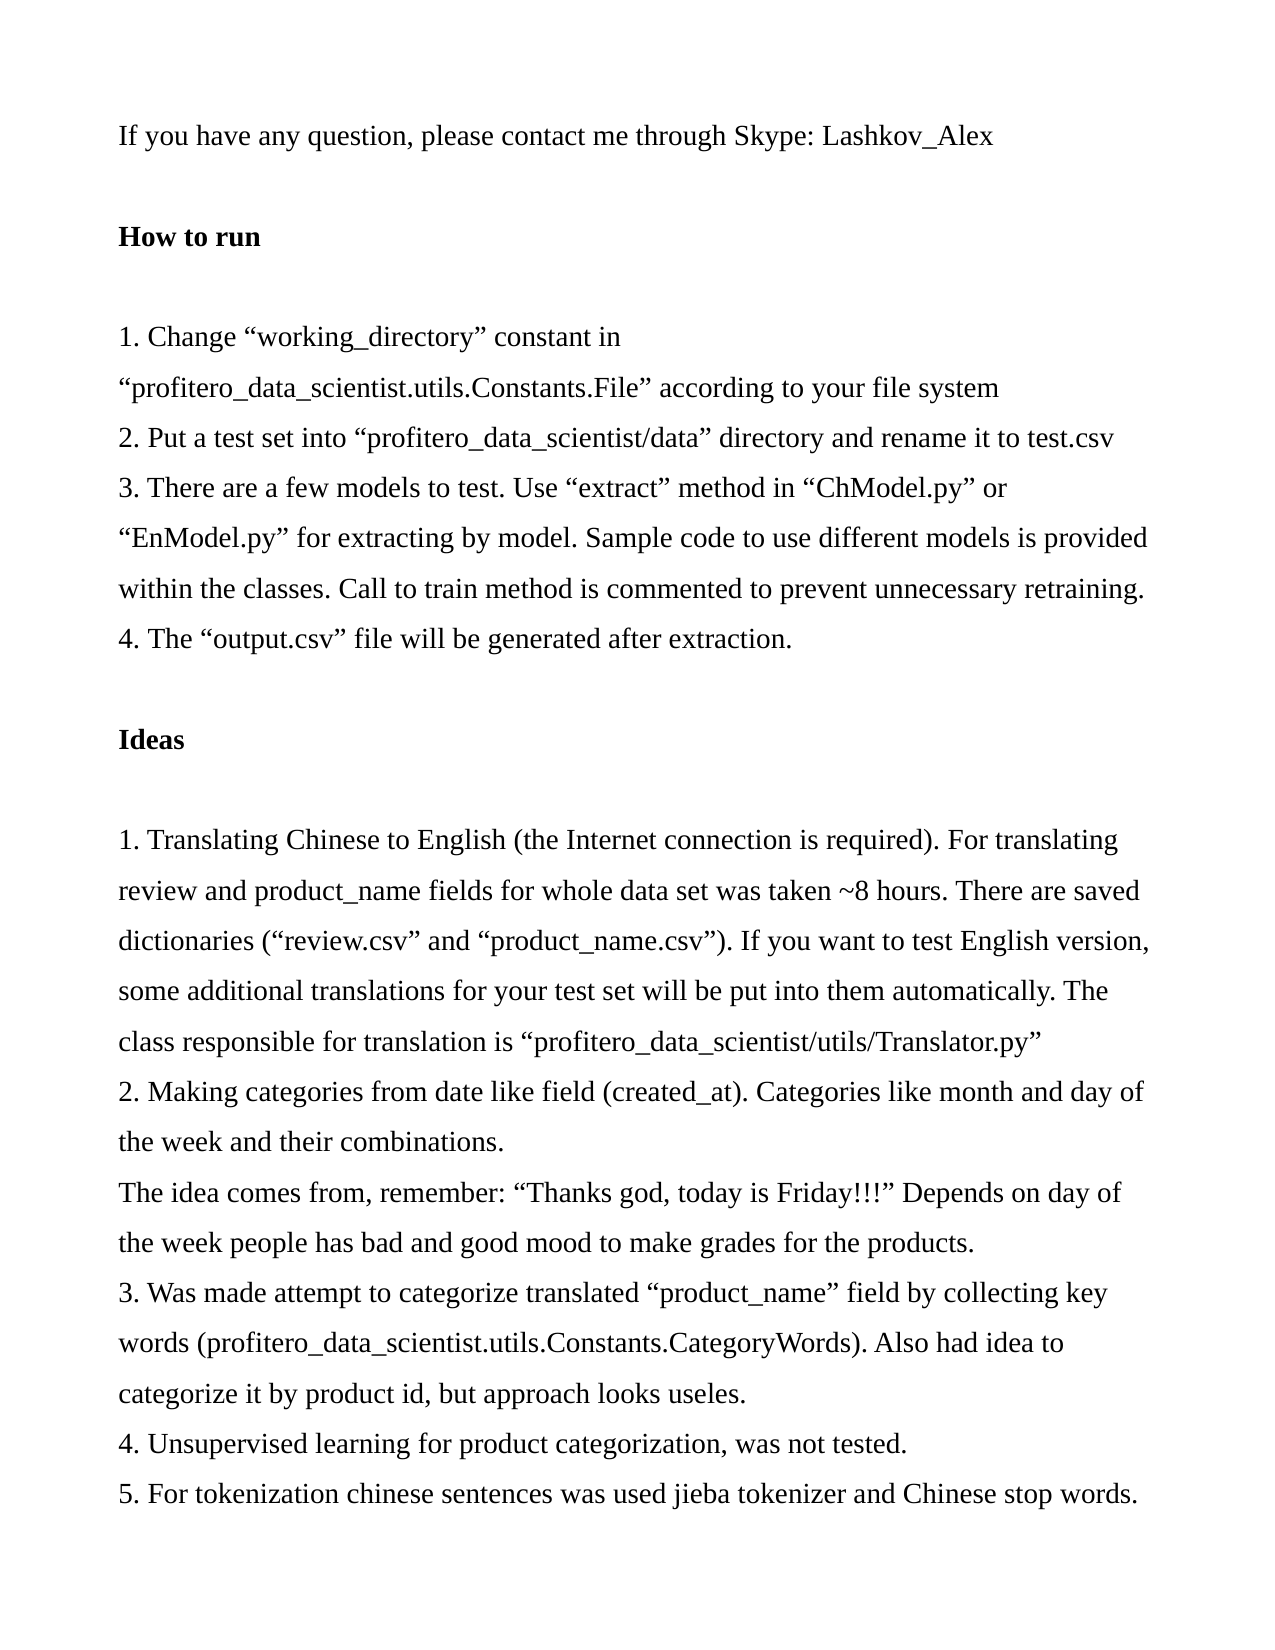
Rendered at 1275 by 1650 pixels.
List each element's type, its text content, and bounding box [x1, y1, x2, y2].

text 3. There are a few models to test. Use “extract” method in “ChModel.py” or “EnModel.py” for extracting by model. Sample code to use different models is provided within the classes. Call to train method is commented to prevent unnecessary retraining. [118, 470, 1157, 604]
text Ideas [118, 722, 1157, 755]
text 4. Unsupervised learning for product categorization, was not tested. [118, 1426, 1157, 1460]
text 1. Change “working_directory” constant in “profitero_data_scientist.utils.Constants.File” according to your file system [118, 319, 1157, 403]
text How to run [118, 219, 1157, 252]
text 2. Making categories from date like field (created_at). Categories like month and day of the week and their combinations. [118, 1074, 1157, 1158]
text If you have any question, please contact me through Skype: Lashkov_Alex [118, 118, 1157, 152]
text 1. Translating Chinese to English (the Internet connection is required). For translating review and product_name fields for whole data set was taken ~8 hours. There are saved dictionaries (“review.csv” and “product_name.csv”). If you want to test English version, some additional translations for your test set will be put into them automatically. The class responsible for translation is “profitero_data_scientist/utils/Translator.py” [118, 822, 1157, 1057]
text 5. For tokenization chinese sentences was used jieba tokenizer and Chinese stop words. [118, 1477, 1157, 1510]
text The idea comes from, remember: “Thanks god, today is Friday!!!” Depends on day of the week people has bad and good mood to make grades for the products. [118, 1175, 1157, 1258]
text 4. The “output.csv” file will be generated after extraction. [118, 621, 1157, 655]
text 3. Was made attempt to categorize translated “product_name” field by collecting key words (profitero_data_scientist.utils.Constants.CategoryWords). Also had idea to categorize it by product id, but approach looks useles. [118, 1275, 1157, 1409]
text 2. Put a test set into “profitero_data_scientist/data” directory and rename it to test.csv [118, 420, 1157, 453]
